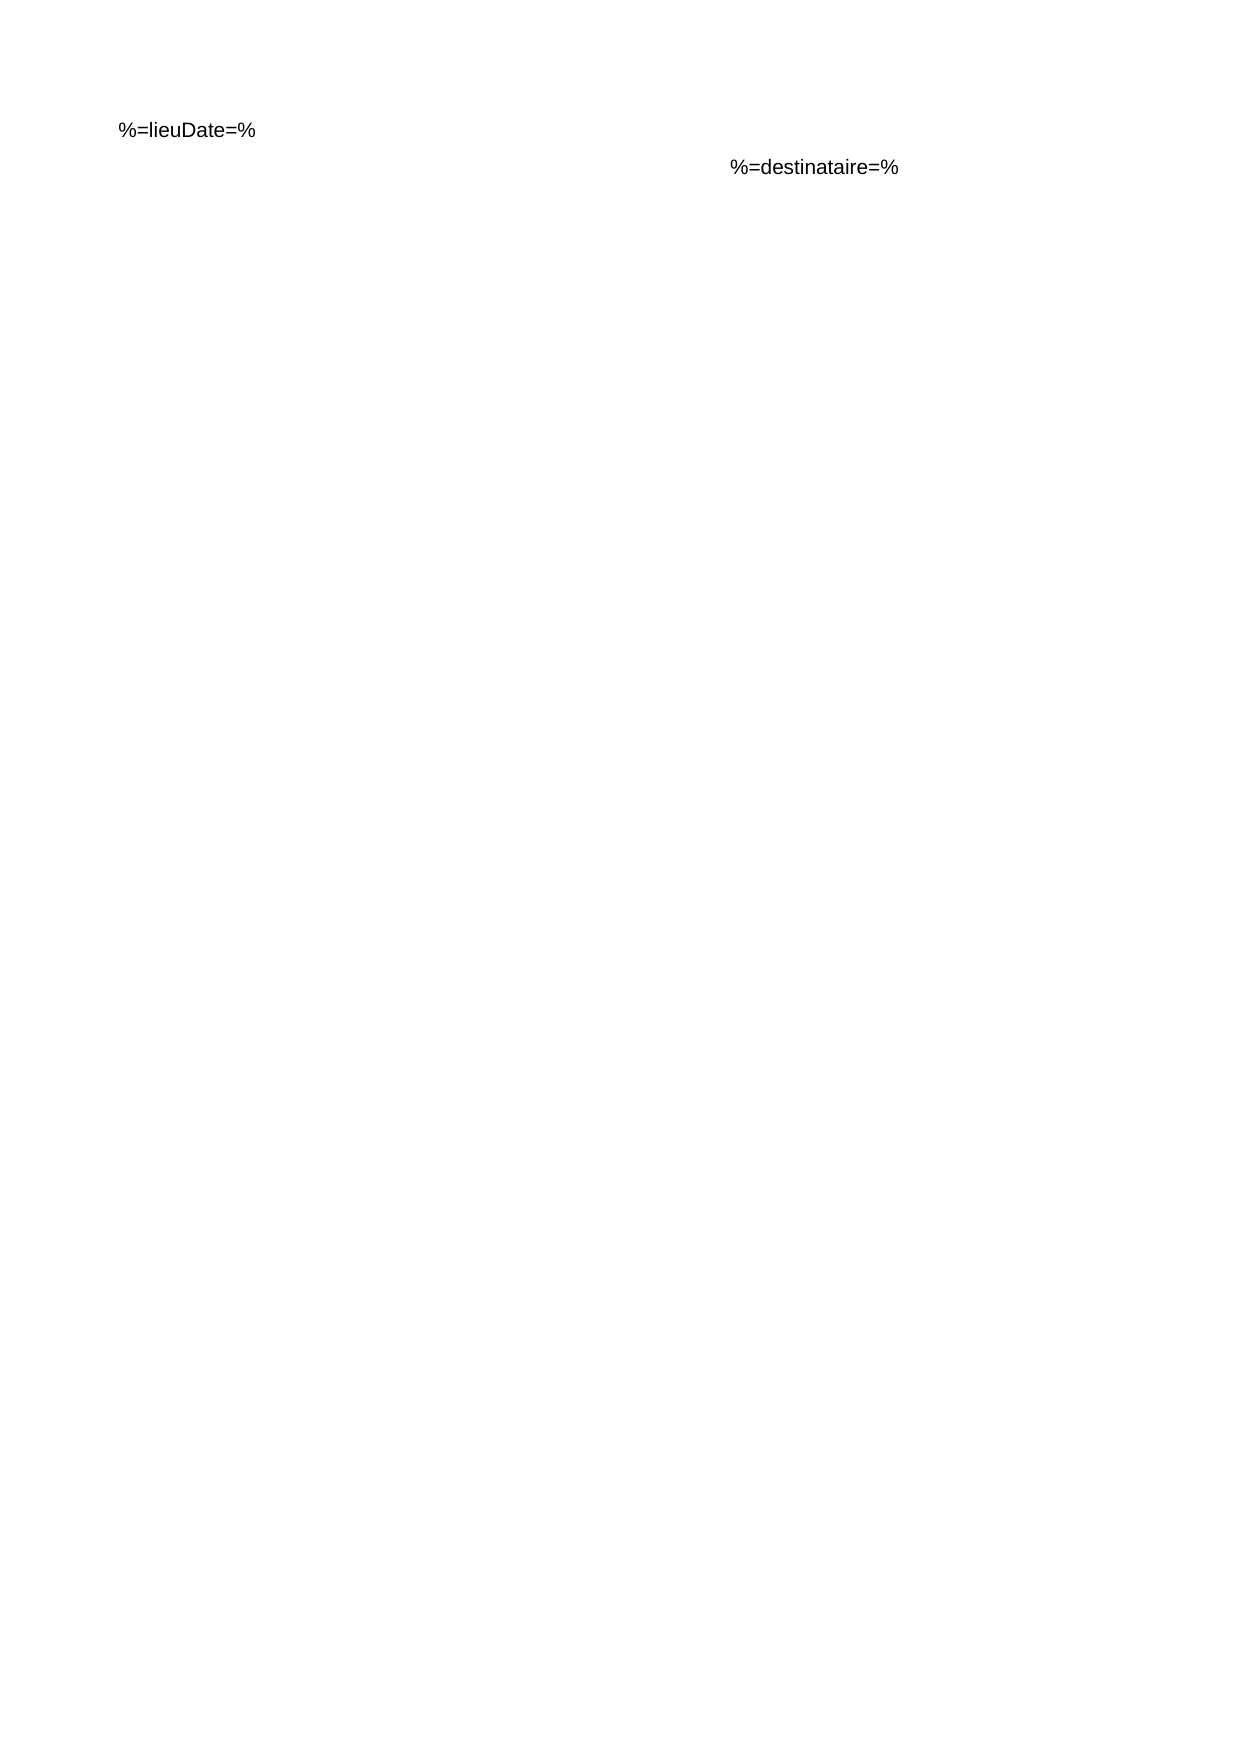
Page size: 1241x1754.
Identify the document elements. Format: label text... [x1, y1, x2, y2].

table_header %=destinataire=% [730, 155, 1122, 191]
text %=lieuDate=% [118, 118, 1122, 142]
